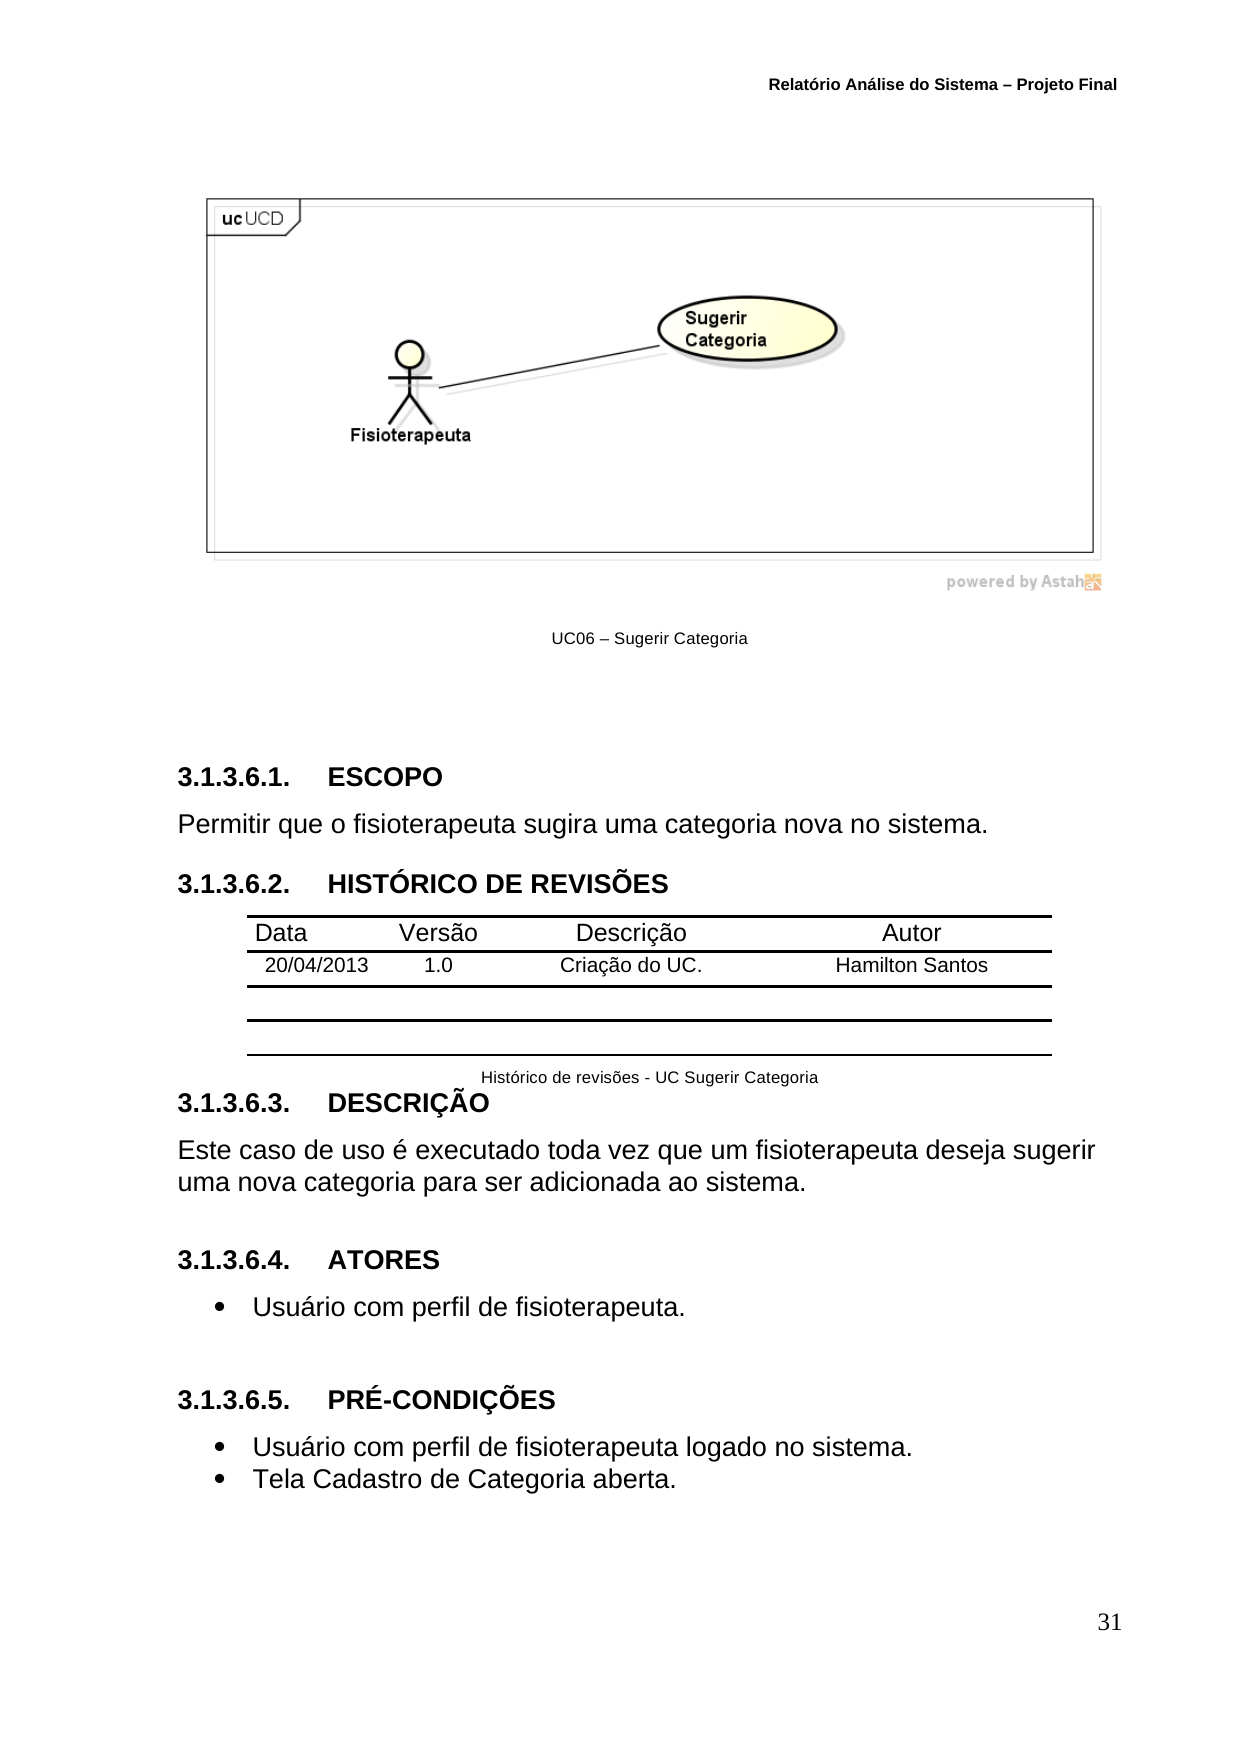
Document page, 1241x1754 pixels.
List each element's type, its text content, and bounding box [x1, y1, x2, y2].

table_header Autor [771, 918, 1052, 950]
table_cell [771, 988, 1052, 1019]
list Tela Cadastro de Categoria aberta. [215, 1463, 1122, 1494]
text Este caso de uso é executado toda vez que um fisioterapeuta deseja sugerir uma nova categoria para ser adicionada ao sistema. [177, 1134, 1122, 1197]
subtitle descrição [177, 1087, 1122, 1119]
table_cell [386, 1022, 491, 1054]
table_cell [247, 988, 386, 1019]
table_cell 1.0 [386, 953, 491, 984]
picture [192, 184, 1107, 596]
list Usuário com perfil de fisioterapeuta. [215, 1291, 1122, 1322]
subtitle atores [177, 1244, 1122, 1275]
table_cell [491, 988, 771, 1019]
table_cell [247, 1022, 386, 1054]
table_header Versão [386, 918, 491, 950]
table_cell [386, 988, 491, 1019]
table_header Descrição [491, 918, 771, 950]
list Usuário com perfil de fisioterapeuta logado no sistema. [215, 1431, 1122, 1463]
table_header Data [247, 918, 386, 950]
table_cell [491, 1022, 771, 1054]
subtitle pré-condições [177, 1384, 1122, 1416]
table_cell [771, 1022, 1052, 1054]
text Permitir que o fisioterapeuta sugira uma categoria nova no sistema. [177, 808, 1122, 839]
text Histórico de revisões - UC Sugerir Categoria [177, 1068, 1122, 1087]
text UC06 – Sugerir Categoria [177, 629, 1122, 648]
table_cell Hamilton Santos [771, 953, 1052, 984]
subtitle histórico de revisões [177, 868, 1122, 899]
table_cell Criação do UC. [491, 953, 771, 984]
table_cell 20/04/2013 [247, 953, 386, 984]
subtitle escopo [177, 761, 1122, 792]
